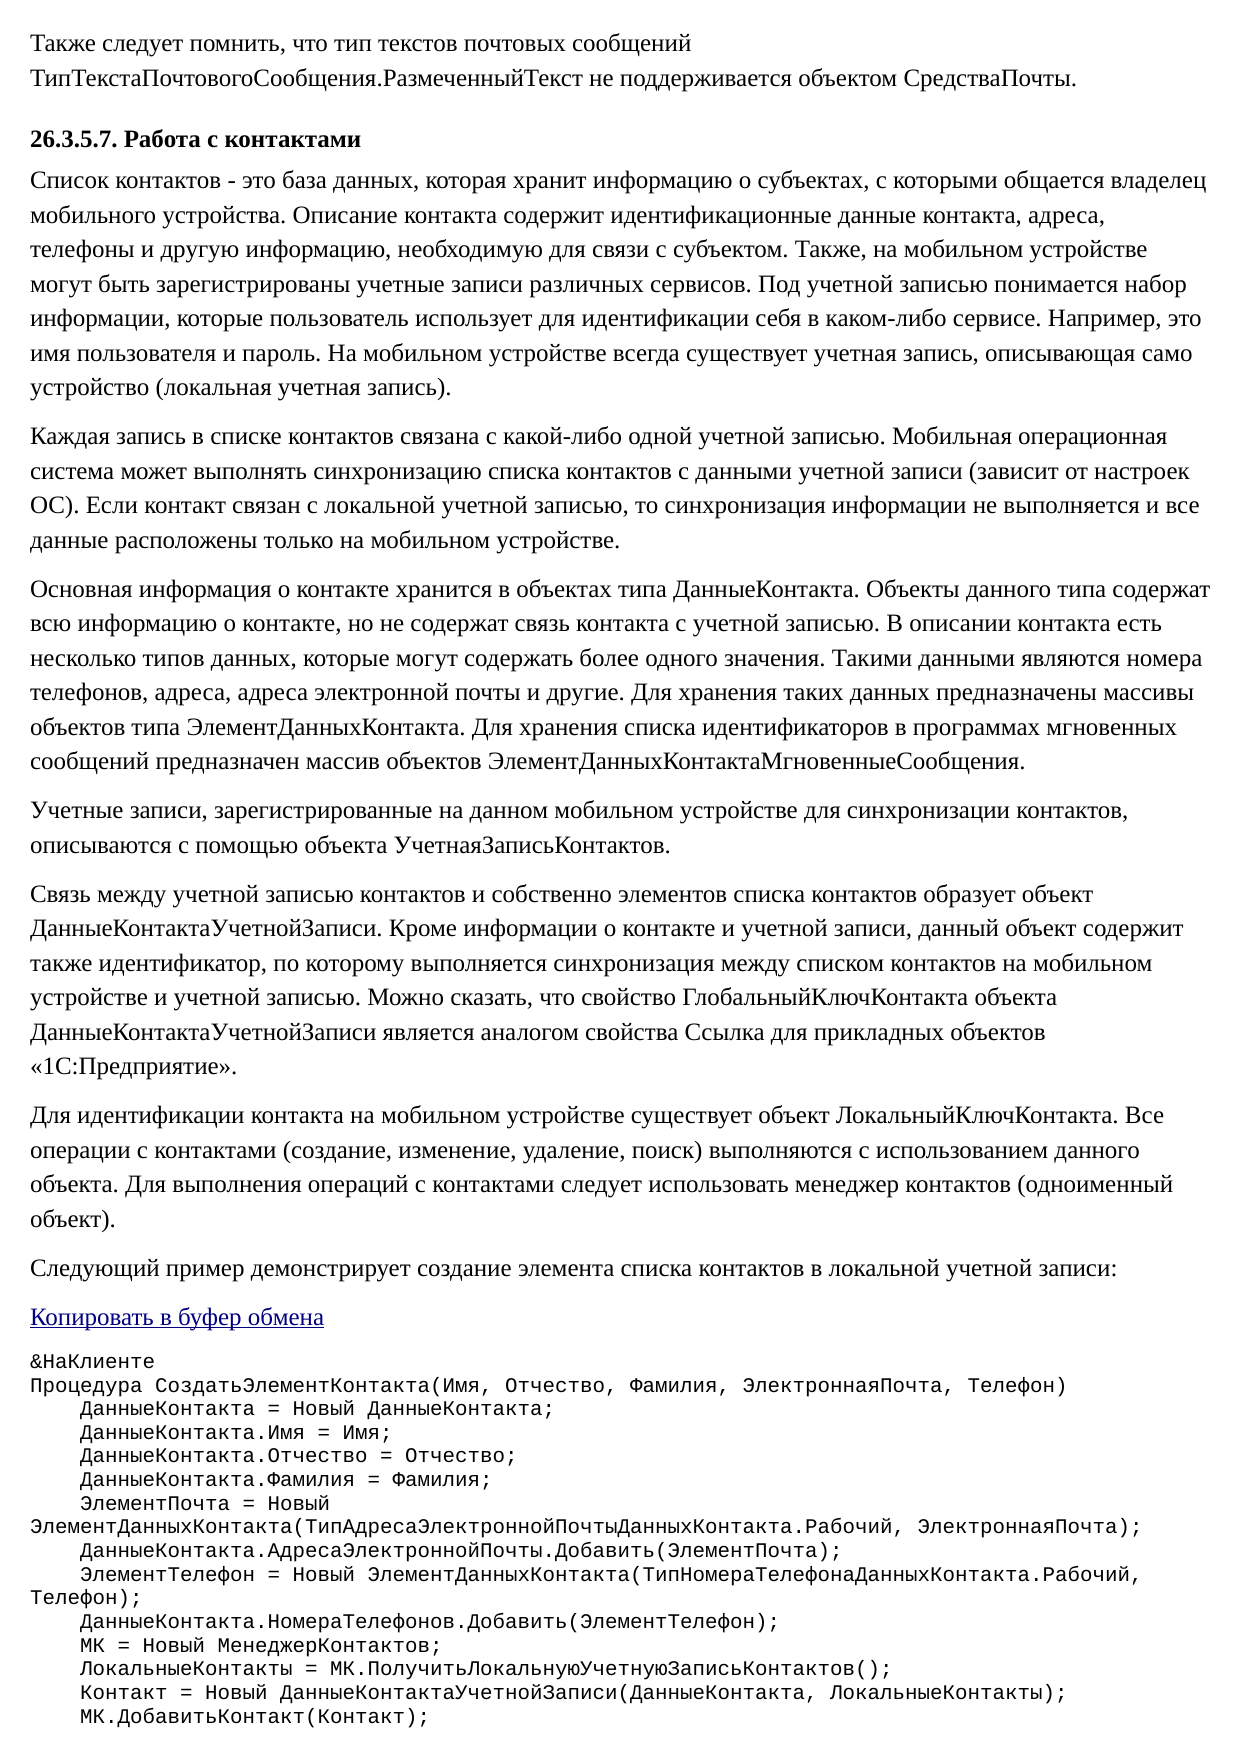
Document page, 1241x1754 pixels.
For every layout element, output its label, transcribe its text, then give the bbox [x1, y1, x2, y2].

text ДанныеКонтакта.Отчество = Отчество; [30, 1446, 1211, 1469]
text Также следует помнить, что тип текстов почтовых сообщений ТипТекстаПочтовогоСообщения.РазмеченныйТекст не поддерживается объектом СредстваПочты. [30, 28, 1211, 91]
text ДанныеКонтакта = Новый ДанныеКонтакта; [30, 1398, 1211, 1422]
text ЛокальныеКонтакты = МК.ПолучитьЛокальнуюУчетнуюЗаписьКонтактов(); [30, 1658, 1211, 1682]
text ЭлементТелефон = Новый ЭлементДанныхКонтакта(ТипНомераТелефонаДанныхКонтакта.Рабочий, Телефон); [30, 1564, 1211, 1611]
text Процедура СоздатьЭлементКонтакта(Имя, Отчество, Фамилия, ЭлектроннаяПочта, Телефон) [30, 1374, 1211, 1398]
subtitle 26.3.5.7. Работа с контактами [30, 124, 1211, 153]
text ДанныеКонтакта.АдресаЭлектроннойПочты.Добавить(ЭлементПочта); [30, 1540, 1211, 1564]
text ДанныеКонтакта.Фамилия = Фамилия; [30, 1469, 1211, 1493]
text Для идентификации контакта на мобильном устройстве существует объект ЛокальныйКлючКонтакта. Все операции с контактами (создание, изменение, удаление, поиск) выполняются с использованием данного объекта. Для выполнения операций с контактами следует использовать менеджер контактов (одноименный объект). [30, 1100, 1211, 1232]
text МК.ДобавитьКонтакт(Контакт); [30, 1706, 1211, 1729]
text Основная информация о контакте хранится в объектах типа ДанныеКонтакта. Объекты данного типа содержат всю информацию о контакте, но не содержат связь контакта с учетной записью. В описании контакта есть несколько типов данных, которые могут содержать более одного значения. Такими данными являются номера телефонов, адреса, адреса электронной почты и другие. Для хранения таких данных предназначены массивы объектов типа ЭлементДанныхКонтакта. Для хранения списка идентификаторов в программах мгновенных сообщений предназначен массив объектов ЭлементДанныхКонтактаМгновенныеСообщения. [30, 574, 1211, 775]
text Следующий пример демонстрирует создание элемента списка контактов в локальной учетной записи: [30, 1253, 1211, 1282]
text Копировать в буфер обмена [30, 1302, 1211, 1331]
text &НаКлиенте [30, 1351, 1211, 1374]
text ЭлементПочта = Новый ЭлементДанныхКонтакта(ТипАдресаЭлектроннойПочтыДанныхКонтакта.Рабочий, ЭлектроннаяПочта); [30, 1493, 1211, 1540]
text ДанныеКонтакта.НомераТелефонов.Добавить(ЭлементТелефон); [30, 1611, 1211, 1635]
text Список контактов ‑ это база данных, которая хранит информацию о субъектах, с которыми общается владелец мобильного устройства. Описание контакта содержит идентификационные данные контакта, адреса, телефоны и другую информацию, необходимую для связи с субъектом. Также, на мобильном устройстве могут быть зарегистрированы учетные записи различных сервисов. Под учетной записью понимается набор информации, которые пользователь использует для идентификации себя в каком-либо сервисе. Например, это имя пользователя и пароль. На мобильном устройстве всегда существует учетная запись, описывающая само устройство (локальная учетная запись). [30, 165, 1211, 401]
text Контакт = Новый ДанныеКонтактаУчетнойЗаписи(ДанныеКонтакта, ЛокальныеКонтакты); [30, 1682, 1211, 1706]
text ДанныеКонтакта.Имя = Имя; [30, 1422, 1211, 1446]
text Связь между учетной записью контактов и собственно элементов списка контактов образует объект ДанныеКонтактаУчетнойЗаписи. Кроме информации о контакте и учетной записи, данный объект содержит также идентификатор, по которому выполняется синхронизация между списком контактов на мобильном устройстве и учетной записью. Можно сказать, что свойство ГлобальныйКлючКонтакта объекта ДанныеКонтактаУчетнойЗаписи является аналогом свойства Ссылка для прикладных объектов «1С:Предприятие». [30, 879, 1211, 1080]
text МК = Новый МенеджерКонтактов; [30, 1635, 1211, 1658]
text Учетные записи, зарегистрированные на данном мобильном устройстве для синхронизации контактов, описываются с помощью объекта УчетнаяЗаписьКонтактов. [30, 795, 1211, 858]
text Каждая запись в списке контактов связана с какой-либо одной учетной записью. Мобильная операционная система может выполнять синхронизацию списка контактов с данными учетной записи (зависит от настроек ОС). Если контакт связан с локальной учетной записью, то синхронизация информации не выполняется и все данные расположены только на мобильном устройстве. [30, 421, 1211, 553]
